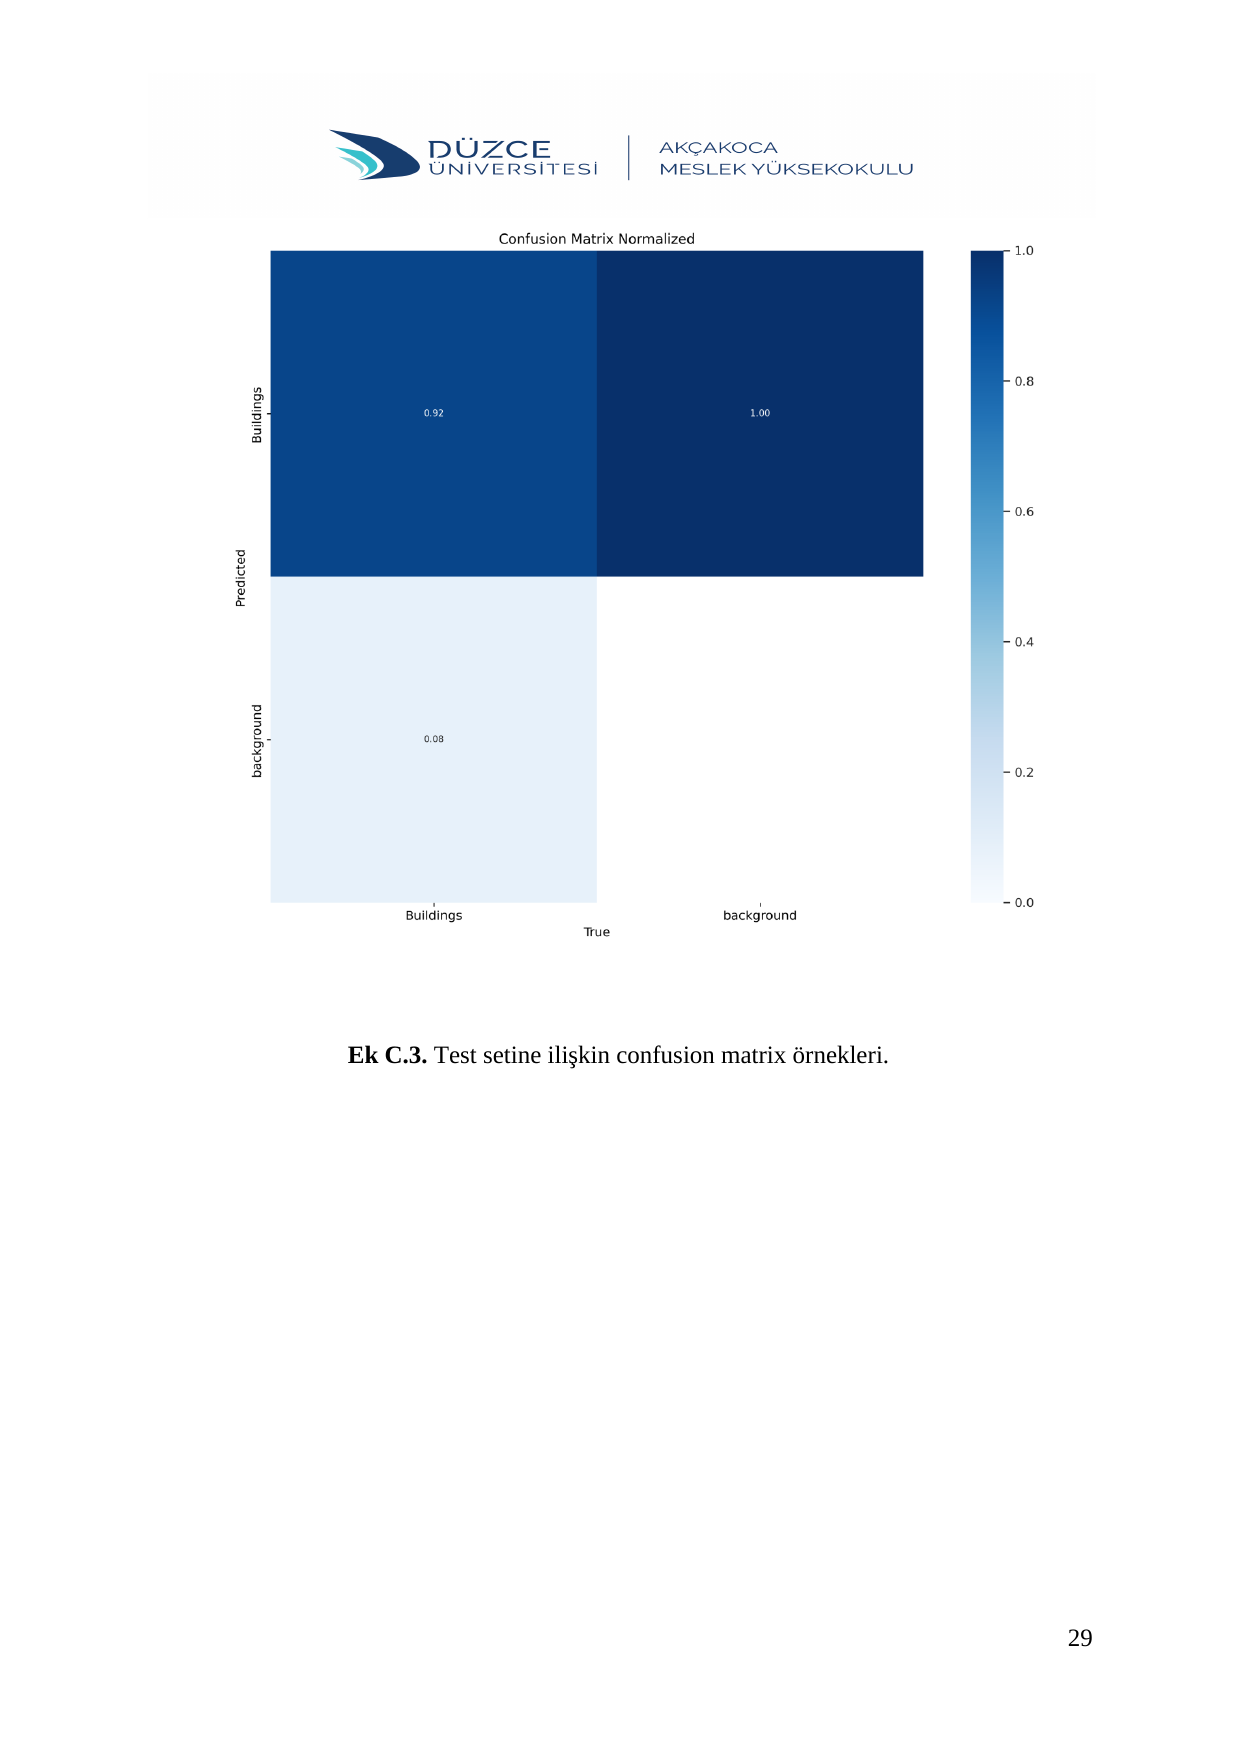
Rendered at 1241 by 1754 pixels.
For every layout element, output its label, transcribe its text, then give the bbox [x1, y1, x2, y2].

text Ek C.3. Test setine ilişkin confusion matrix örnekleri. [148, 1040, 1093, 1069]
picture [147, 73, 1128, 953]
